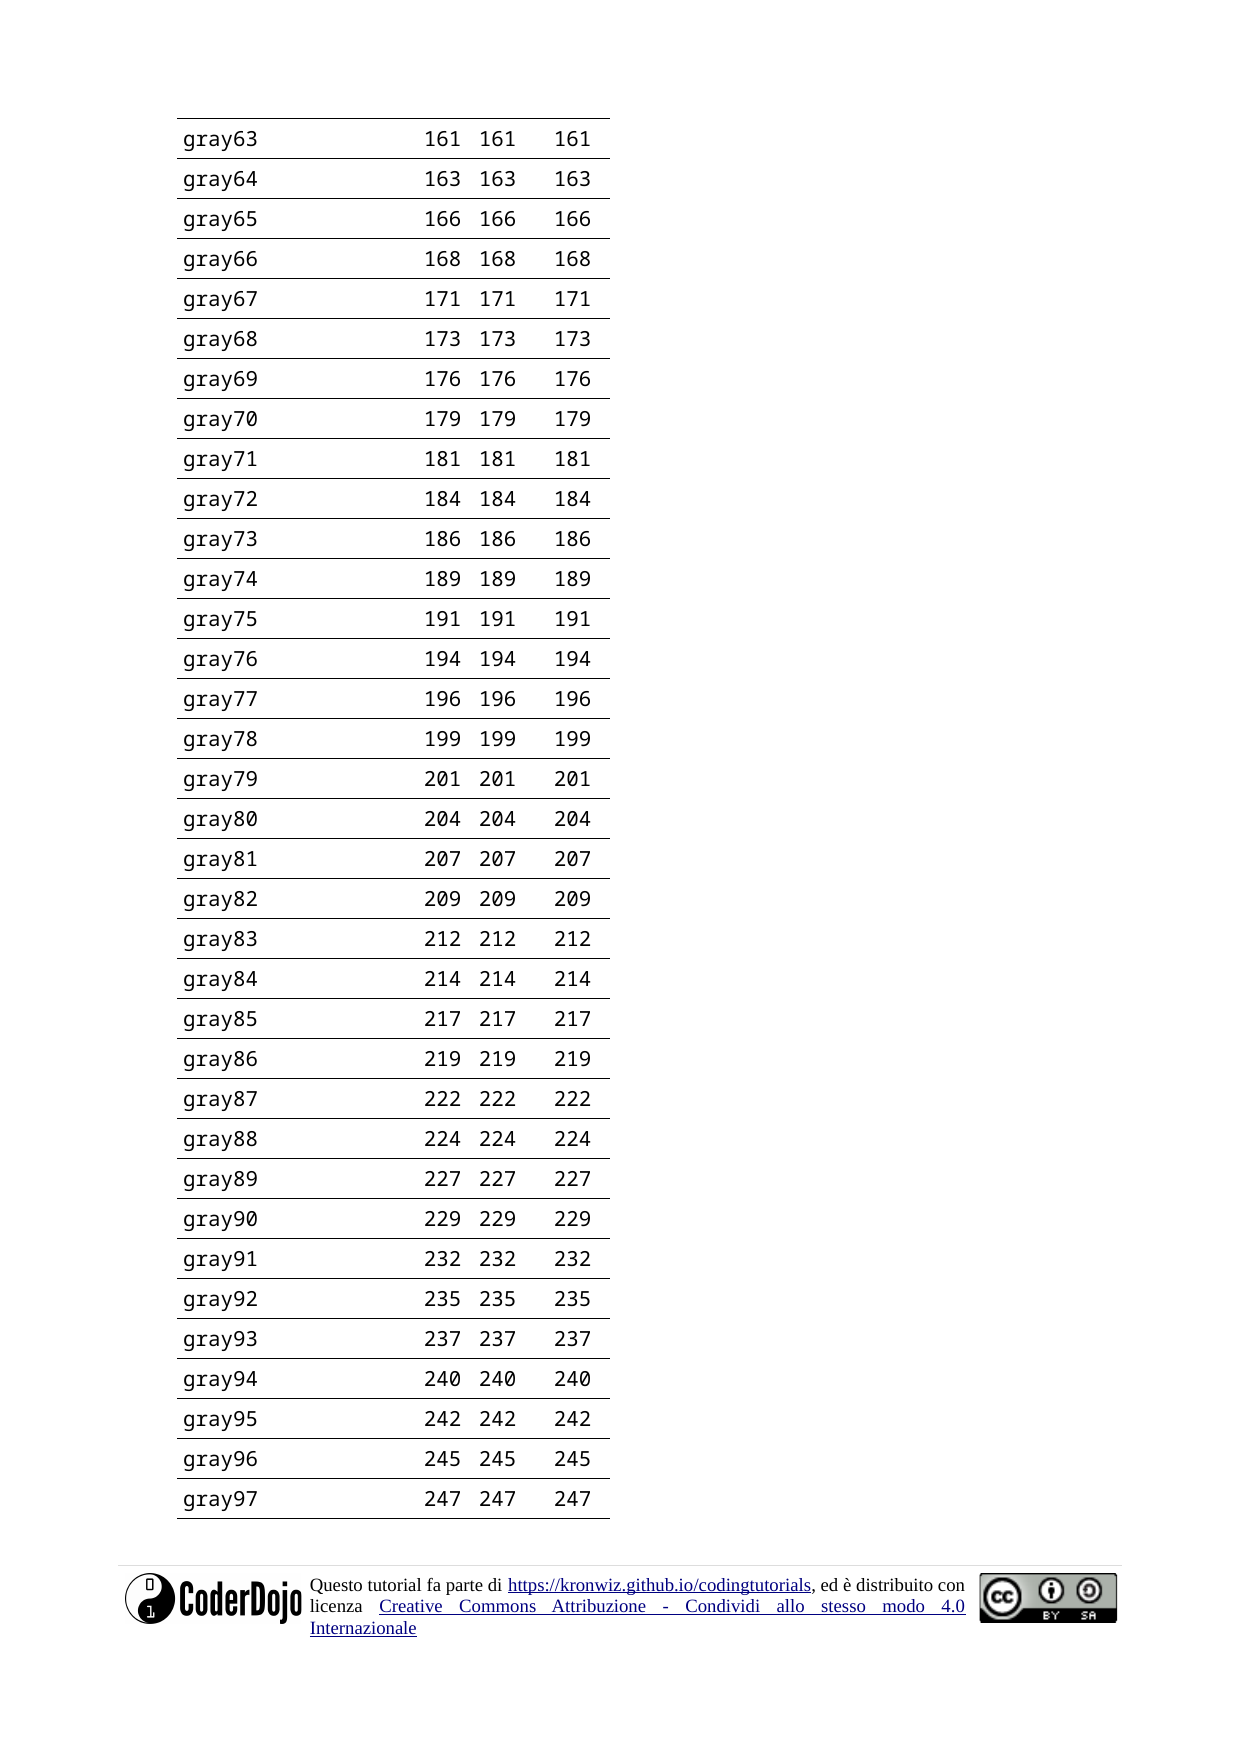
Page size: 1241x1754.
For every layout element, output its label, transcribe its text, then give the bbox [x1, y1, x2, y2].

table_cell 194 [473, 639, 548, 678]
table_cell 161 [473, 119, 548, 158]
table_cell gray94 [177, 1359, 418, 1398]
table_cell 235 [418, 1279, 473, 1318]
table_cell 237 [548, 1319, 610, 1358]
picture [125, 1573, 302, 1624]
table_cell 201 [473, 759, 548, 798]
table_cell 209 [548, 879, 610, 918]
picture [979, 1573, 1118, 1623]
table_cell 171 [473, 279, 548, 318]
table_cell 201 [548, 759, 610, 798]
table_cell 186 [473, 519, 548, 558]
table_cell 207 [418, 839, 473, 878]
table_cell gray84 [177, 959, 418, 998]
table_cell 191 [418, 599, 473, 638]
table_cell 209 [473, 879, 548, 918]
table_cell gray86 [177, 1039, 418, 1078]
table_cell 212 [548, 919, 610, 958]
table_cell 199 [473, 719, 548, 758]
table_cell 173 [473, 319, 548, 358]
table_cell gray64 [177, 159, 418, 198]
table_cell 201 [418, 759, 473, 798]
table_cell 242 [473, 1399, 548, 1438]
table_cell 161 [548, 119, 610, 158]
table_cell gray76 [177, 639, 418, 678]
table_cell 232 [473, 1239, 548, 1278]
table_cell gray67 [177, 279, 418, 318]
table_cell 179 [548, 399, 610, 438]
table_cell 224 [473, 1119, 548, 1158]
table_cell 229 [418, 1199, 473, 1238]
table_cell gray78 [177, 719, 418, 758]
table_cell 168 [418, 239, 473, 278]
table_cell 247 [473, 1479, 548, 1518]
table_cell gray75 [177, 599, 418, 638]
table_cell 214 [548, 959, 610, 998]
table_cell 222 [418, 1079, 473, 1118]
table_cell 227 [418, 1159, 473, 1198]
table_cell gray93 [177, 1319, 418, 1358]
table_cell 227 [548, 1159, 610, 1198]
table_cell gray71 [177, 439, 418, 478]
table_cell 199 [548, 719, 610, 758]
table_cell 166 [418, 199, 473, 238]
table_cell 247 [548, 1479, 610, 1518]
table_cell 173 [418, 319, 473, 358]
table_cell 209 [418, 879, 473, 918]
table_cell 212 [473, 919, 548, 958]
table_cell 229 [473, 1199, 548, 1238]
table_cell 232 [548, 1239, 610, 1278]
table_cell 176 [548, 359, 610, 398]
table_cell 189 [418, 559, 473, 598]
table_cell 224 [548, 1119, 610, 1158]
table_cell 207 [548, 839, 610, 878]
table_cell 235 [548, 1279, 610, 1318]
table_cell 240 [548, 1359, 610, 1398]
table_cell 173 [548, 319, 610, 358]
table_cell 229 [548, 1199, 610, 1238]
table_cell 199 [418, 719, 473, 758]
table_cell 184 [418, 479, 473, 518]
table_cell 196 [473, 679, 548, 718]
table_cell 247 [418, 1479, 473, 1518]
table_cell 171 [548, 279, 610, 318]
table_cell 242 [418, 1399, 473, 1438]
table_cell 237 [418, 1319, 473, 1358]
table_cell 242 [548, 1399, 610, 1438]
table_cell 186 [418, 519, 473, 558]
table_cell 181 [418, 439, 473, 478]
table_cell 222 [548, 1079, 610, 1118]
table_cell gray74 [177, 559, 418, 598]
table_cell gray63 [177, 119, 418, 158]
table_cell 168 [473, 239, 548, 278]
table_cell 189 [548, 559, 610, 598]
table_cell 222 [473, 1079, 548, 1118]
table_cell 204 [473, 799, 548, 838]
table_cell 219 [418, 1039, 473, 1078]
table_cell 181 [548, 439, 610, 478]
table_cell 191 [473, 599, 548, 638]
table_cell gray77 [177, 679, 418, 718]
table_cell 214 [473, 959, 548, 998]
table_cell 168 [548, 239, 610, 278]
table_cell 240 [418, 1359, 473, 1398]
table_cell 245 [473, 1439, 548, 1478]
table_cell gray80 [177, 799, 418, 838]
table_cell 204 [548, 799, 610, 838]
table_cell 219 [473, 1039, 548, 1078]
table_cell 171 [418, 279, 473, 318]
table_cell gray72 [177, 479, 418, 518]
table_cell 163 [418, 159, 473, 198]
table_cell 245 [418, 1439, 473, 1478]
table_cell 161 [418, 119, 473, 158]
table_cell 179 [418, 399, 473, 438]
table_cell 245 [548, 1439, 610, 1478]
table_cell 176 [473, 359, 548, 398]
table_cell gray97 [177, 1479, 418, 1518]
table_cell 166 [473, 199, 548, 238]
table_cell gray96 [177, 1439, 418, 1478]
table_cell 166 [548, 199, 610, 238]
table_cell gray85 [177, 999, 418, 1038]
table_cell 181 [473, 439, 548, 478]
table_cell gray69 [177, 359, 418, 398]
table_cell gray91 [177, 1239, 418, 1278]
table_cell gray89 [177, 1159, 418, 1198]
table_cell gray95 [177, 1399, 418, 1438]
table_cell gray82 [177, 879, 418, 918]
table_cell gray73 [177, 519, 418, 558]
table_cell gray65 [177, 199, 418, 238]
table_cell 194 [418, 639, 473, 678]
table_cell gray88 [177, 1119, 418, 1158]
table_cell 196 [418, 679, 473, 718]
table_cell 204 [418, 799, 473, 838]
table_cell 214 [418, 959, 473, 998]
table_cell 217 [548, 999, 610, 1038]
table_cell gray66 [177, 239, 418, 278]
table_cell gray90 [177, 1199, 418, 1238]
table_cell gray87 [177, 1079, 418, 1118]
table_cell 163 [473, 159, 548, 198]
table_cell 232 [418, 1239, 473, 1278]
table_cell gray83 [177, 919, 418, 958]
table_cell 237 [473, 1319, 548, 1358]
table_cell 184 [473, 479, 548, 518]
table_cell 219 [548, 1039, 610, 1078]
table_cell 194 [548, 639, 610, 678]
table_cell 235 [473, 1279, 548, 1318]
table_cell 212 [418, 919, 473, 958]
table_cell gray79 [177, 759, 418, 798]
table_cell 240 [473, 1359, 548, 1398]
table_cell 186 [548, 519, 610, 558]
table_cell 179 [473, 399, 548, 438]
table_cell 189 [473, 559, 548, 598]
table_cell 196 [548, 679, 610, 718]
table_cell 207 [473, 839, 548, 878]
table_cell 191 [548, 599, 610, 638]
table_cell 163 [548, 159, 610, 198]
table_cell gray70 [177, 399, 418, 438]
table_cell 176 [418, 359, 473, 398]
table_cell 227 [473, 1159, 548, 1198]
table_cell gray81 [177, 839, 418, 878]
table_cell gray68 [177, 319, 418, 358]
table_cell 184 [548, 479, 610, 518]
table_cell 217 [418, 999, 473, 1038]
table_cell 224 [418, 1119, 473, 1158]
table_cell gray92 [177, 1279, 418, 1318]
table_cell 217 [473, 999, 548, 1038]
